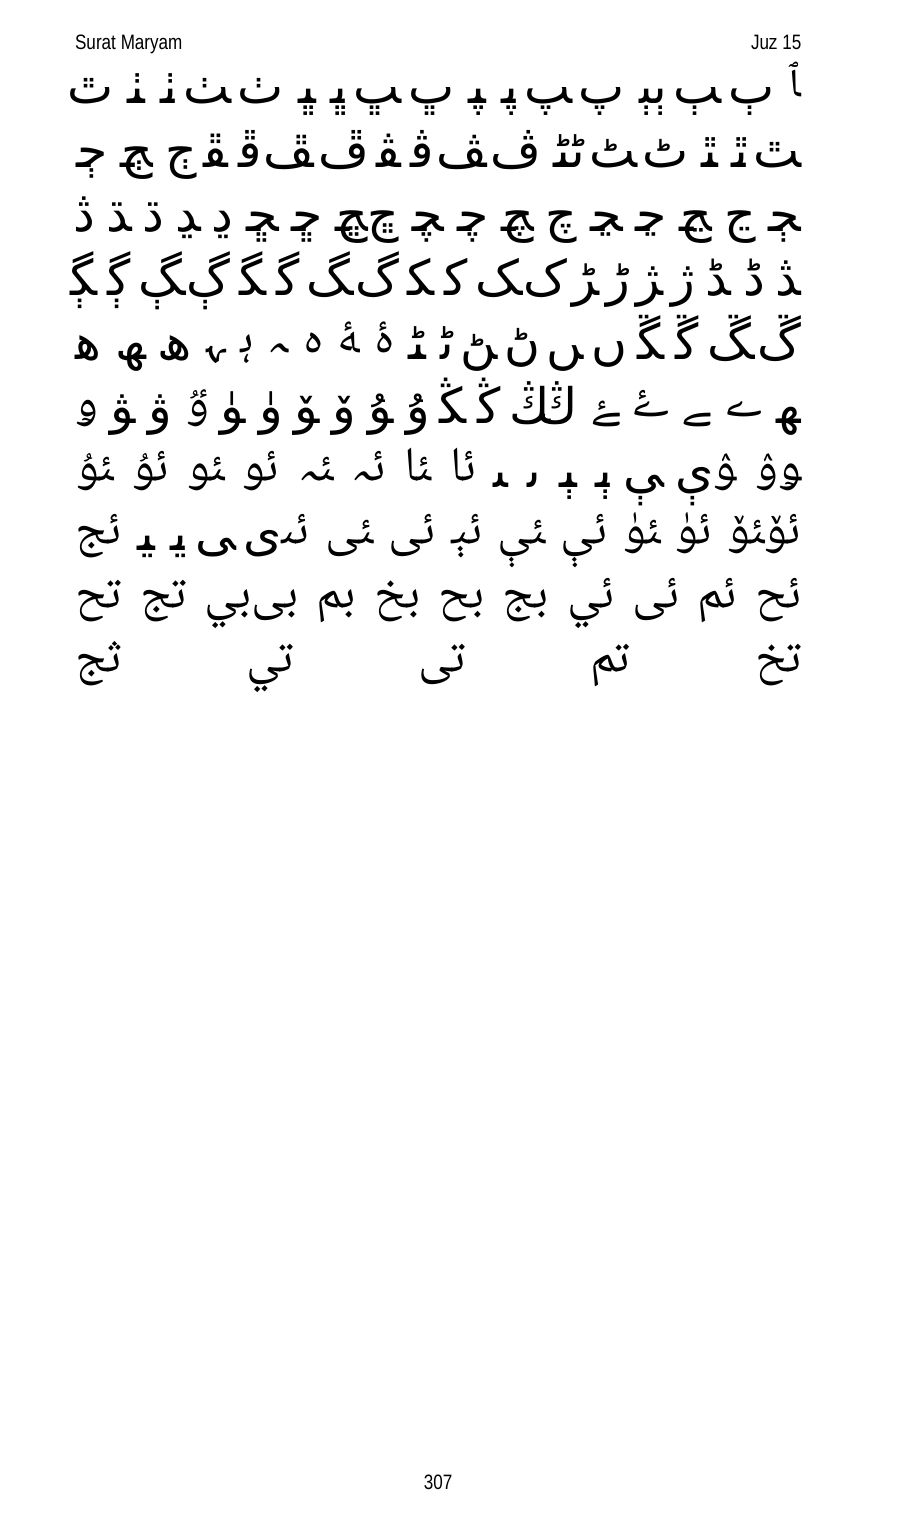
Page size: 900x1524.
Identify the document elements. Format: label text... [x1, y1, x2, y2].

text ﭑ ﭒ ﭓ ﭔﭕ ﭖ ﭗ ﭘ ﭙ ﭚ ﭛ ﭜ ﭝ ﭞ ﭟ ﭠ ﭡ ﭢ ﭣ ﭤ ﭥ ﭦ ﭧ ﭨﭩ ﭪ ﭫ ﭬ ﭭ ﭮ ﭯ ﭰ ﭱ ﭲ ﭳ ﭴ ﭵ ﭶ ﭷ ﭸ ﭹ ﭺ ﭻ ﭼ ﭽ ﭾﭿ ﮀ ﮁ ﮂ ﮃ ﮄ ﮅ ﮆ ﮇ ﮈ ﮉ ﮊ ﮋ ﮌ ﮍ ﮎ ﮏ ﮐ ﮑ ﮒ ﮓ ﮔ ﮕ ﮖ ﮗ ﮘ ﮙ ﮚ ﮛ ﮜ ﮝ ﮞ ﮟ ﮠ ﮡ ﮢ ﮣ ﮤ ﮥ ﮦ ﮧ ﮨ ﮩ ﮪ ﮫ ﮬ ﮭ ﮮ ﮯ ﮰ ﮱ ﯓﯔ ﯕ ﯖ ﯗ ﯘ ﯙ ﯚ ﯛ ﯜ ﯝ ﯞ ﯟ ﯠ ﯡﯢ ﯣﯤ ﯥ ﯦ ﯧ ﯨ ﯩ ﯪ ﯫ ﯬ ﯭ ﯮ ﯯ ﯰ ﯱ ﯲﯳ ﯴ ﯵ ﯶ ﯷ ﯸ ﯹ ﯺ ﯻﯼ ﯽ ﯾ ﯿ ﰀ ﰁ ﰂ ﰃ ﰄ ﰅ ﰆ ﰇ ﰈ ﰉﰊ ﰋ ﰌ ﰍ ﰎ ﰏ ﰐ ﰑ [75, 60, 801, 698]
